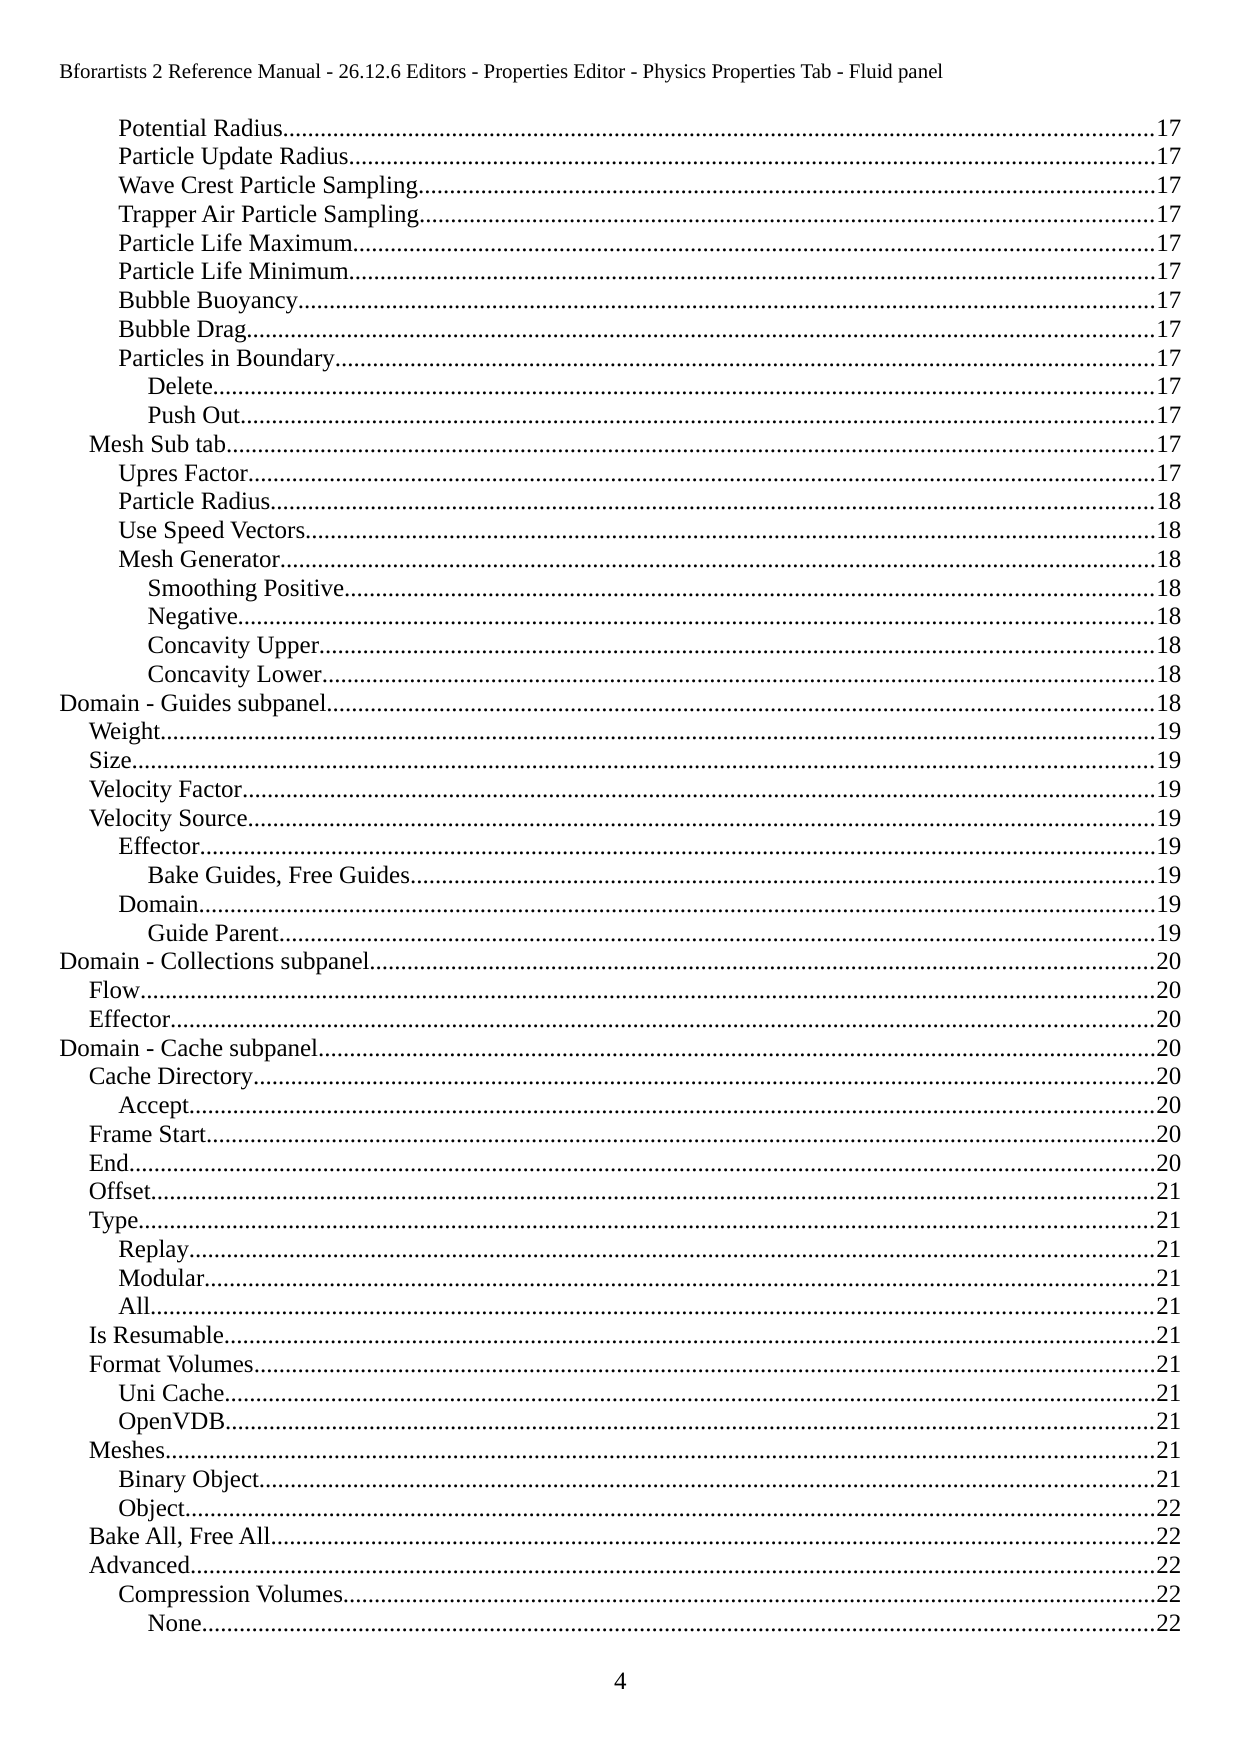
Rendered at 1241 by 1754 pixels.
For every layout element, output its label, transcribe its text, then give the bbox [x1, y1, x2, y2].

text Size 19 [88, 745, 1181, 774]
text Format Volumes 21 [88, 1349, 1181, 1378]
text Domain - Cache subpanel 20 [59, 1033, 1181, 1061]
text Modular 21 [118, 1263, 1181, 1291]
text Wave Crest Particle Sampling 17 [118, 170, 1181, 199]
text Guide Parent 19 [147, 918, 1181, 946]
text Delete 17 [147, 371, 1181, 400]
text Particle Update Radius 17 [118, 141, 1181, 170]
text Particle Radius 18 [118, 486, 1181, 515]
text Concavity Lower 18 [147, 659, 1181, 688]
text Uni Cache 21 [118, 1378, 1181, 1406]
text Replay 21 [118, 1234, 1181, 1263]
text Domain - Guides subpanel 18 [59, 688, 1181, 716]
text Negative 18 [147, 601, 1181, 630]
text Flow 20 [88, 975, 1181, 1004]
text Frame Start 20 [88, 1119, 1181, 1148]
text Domain - Collections subpanel 20 [59, 946, 1181, 975]
text OpenVDB 21 [118, 1406, 1181, 1435]
text Bubble Buoyancy 17 [118, 285, 1181, 314]
text Is Resumable 21 [88, 1320, 1181, 1349]
text Particles in Boundary 17 [118, 343, 1181, 371]
text Binary Object 21 [118, 1464, 1181, 1493]
text Upres Factor 17 [118, 458, 1181, 486]
text Accept 20 [118, 1090, 1181, 1119]
text Type 21 [88, 1205, 1181, 1234]
text Push Out 17 [147, 400, 1181, 429]
text Particle Life Minimum 17 [118, 256, 1181, 285]
text All 21 [118, 1291, 1181, 1320]
text Potential Radius 17 [118, 113, 1181, 141]
text Weight 19 [88, 716, 1181, 745]
text Concavity Upper 18 [147, 630, 1181, 659]
text Effector 19 [118, 831, 1181, 860]
text Trapper Air Particle Sampling 17 [118, 199, 1181, 228]
text End 20 [88, 1148, 1181, 1176]
text Bake All, Free All 22 [88, 1521, 1181, 1550]
text Velocity Source 19 [88, 803, 1181, 831]
text None 22 [147, 1608, 1181, 1636]
text Offset 21 [88, 1176, 1181, 1205]
text Use Speed Vectors 18 [118, 515, 1181, 544]
text Effector 20 [88, 1004, 1181, 1033]
text Advanced 22 [88, 1550, 1181, 1579]
text Domain 19 [118, 889, 1181, 918]
text Mesh Sub tab 17 [88, 429, 1181, 458]
text Smoothing Positive 18 [147, 573, 1181, 601]
text Cache Directory 20 [88, 1061, 1181, 1090]
text Velocity Factor 19 [88, 774, 1181, 803]
text Meshes 21 [88, 1435, 1181, 1464]
text Object 22 [118, 1493, 1181, 1521]
text Bubble Drag 17 [118, 314, 1181, 343]
text Particle Life Maximum 17 [118, 228, 1181, 256]
text Mesh Generator 18 [118, 544, 1181, 573]
text Compression Volumes 22 [118, 1579, 1181, 1608]
text Bake Guides, Free Guides 19 [147, 860, 1181, 889]
